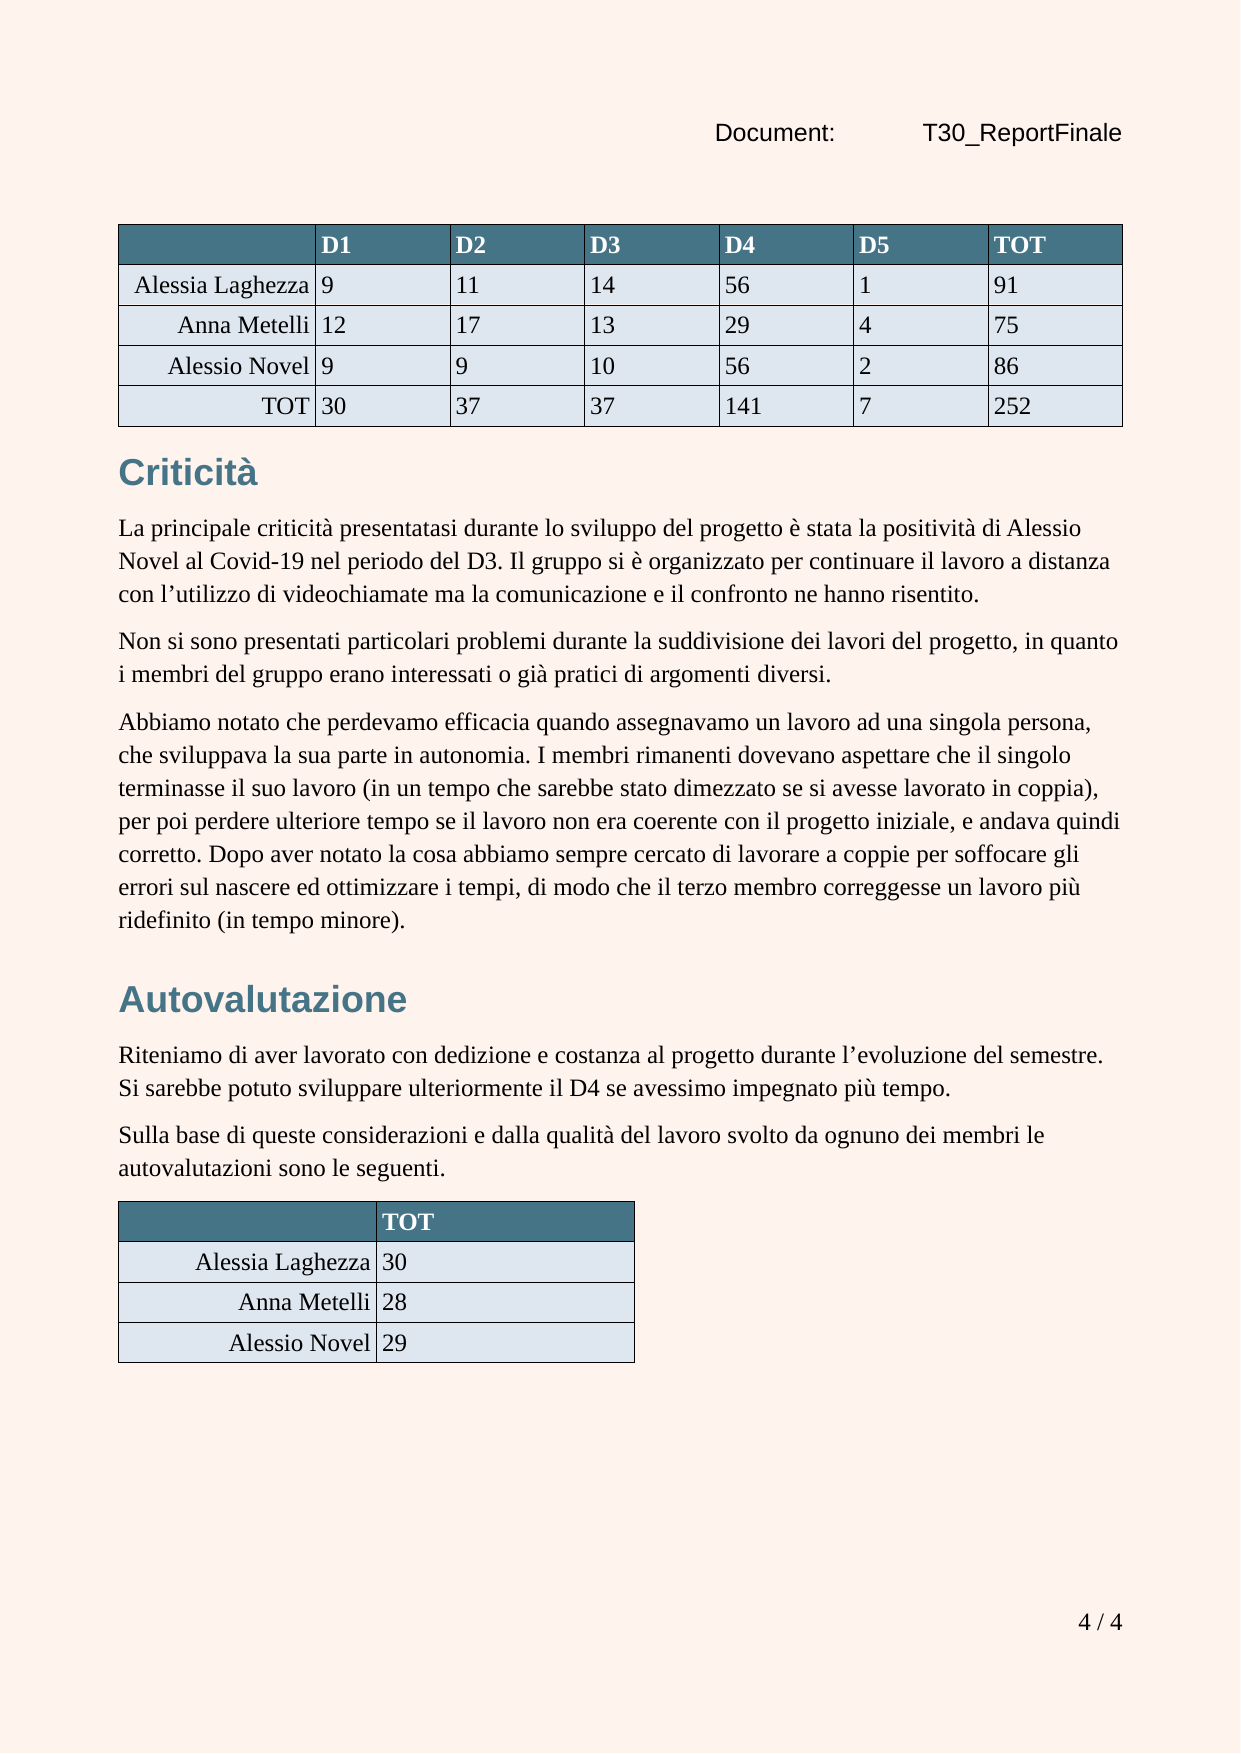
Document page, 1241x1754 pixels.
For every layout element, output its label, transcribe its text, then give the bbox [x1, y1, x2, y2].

table_cell Alessia Laghezza [119, 265, 315, 304]
table_cell 9 [451, 346, 584, 385]
table_header D1 [316, 225, 450, 264]
table_cell TOT [119, 386, 315, 426]
text Riteniamo di aver lavorato con dedizione e costanza al progetto durante l’evoluzione del semestre. Si sarebbe potuto sviluppare ulteriormente il D4 se avessimo impegnato più tempo. [118, 1040, 1122, 1102]
table_cell 12 [316, 306, 450, 345]
table_cell Anna Metelli [119, 306, 315, 345]
table_cell Anna Metelli [119, 1283, 376, 1322]
table_cell 75 [989, 306, 1122, 345]
table_cell 37 [585, 386, 719, 426]
table_header D2 [451, 225, 584, 264]
table_cell 37 [451, 386, 584, 426]
text Sulla base di queste considerazioni e dalla qualità del lavoro svolto da ognuno dei membri le autovalutazioni sono le seguenti. [118, 1120, 1122, 1182]
table_cell 1 [854, 265, 988, 304]
text Non si sono presentati particolari problemi durante la suddivisione dei lavori del progetto, in quanto i membri del gruppo erano interessati o già pratici di argomenti diversi. [118, 626, 1122, 688]
table_cell 13 [585, 306, 719, 345]
table_cell 28 [377, 1283, 634, 1322]
table_header [119, 1202, 376, 1241]
table_cell 56 [720, 265, 853, 304]
table_cell Alessio Novel [119, 1323, 376, 1362]
table_header D5 [854, 225, 988, 264]
table_cell 17 [451, 306, 584, 345]
table_cell 30 [377, 1242, 634, 1282]
table_cell 30 [316, 386, 450, 426]
table_cell 91 [989, 265, 1122, 304]
table_cell 141 [720, 386, 853, 426]
table_cell 9 [316, 346, 450, 385]
table_cell 4 [854, 306, 988, 345]
subtitle Autovalutazione [118, 978, 1122, 1021]
text Abbiamo notato che perdevamo efficacia quando assegnavamo un lavoro ad una singola persona, che sviluppava la sua parte in autonomia. I membri rimanenti dovevano aspettare che il singolo terminasse il suo lavoro (in un tempo che sarebbe stato dimezzato se si avesse lavorato in coppia), per poi perdere ulteriore tempo se il lavoro non era coerente con il progetto iniziale, e andava quindi corretto. Dopo aver notato la cosa abbiamo sempre cercato di lavorare a coppie per soffocare gli errori sul nascere ed ottimizzare i tempi, di modo che il terzo membro correggesse un lavoro più ridefinito (in tempo minore). [118, 707, 1122, 934]
table_cell 7 [854, 386, 988, 426]
table_cell 29 [377, 1323, 634, 1362]
text La principale criticità presentatasi durante lo sviluppo del progetto è stata la positività di Alessio Novel al Covid-19 nel periodo del D3. Il gruppo si è organizzato per continuare il lavoro a distanza con l’utilizzo di videochiamate ma la comunicazione e il confronto ne hanno risentito. [118, 513, 1122, 607]
table_cell 11 [451, 265, 584, 304]
table_cell 14 [585, 265, 719, 304]
table_header D3 [585, 225, 719, 264]
table_header D4 [720, 225, 853, 264]
table_cell Alessio Novel [119, 346, 315, 385]
table_cell 29 [720, 306, 853, 345]
table_cell 2 [854, 346, 988, 385]
table_cell Alessia Laghezza [119, 1242, 376, 1282]
table_cell 252 [989, 386, 1122, 426]
table_header [119, 225, 315, 264]
table_header TOT [989, 225, 1122, 264]
table_cell 86 [989, 346, 1122, 385]
table_cell 9 [316, 265, 450, 304]
table_cell 56 [720, 346, 853, 385]
table_header TOT [377, 1202, 634, 1241]
subtitle Criticità [118, 451, 1122, 494]
table_cell 10 [585, 346, 719, 385]
